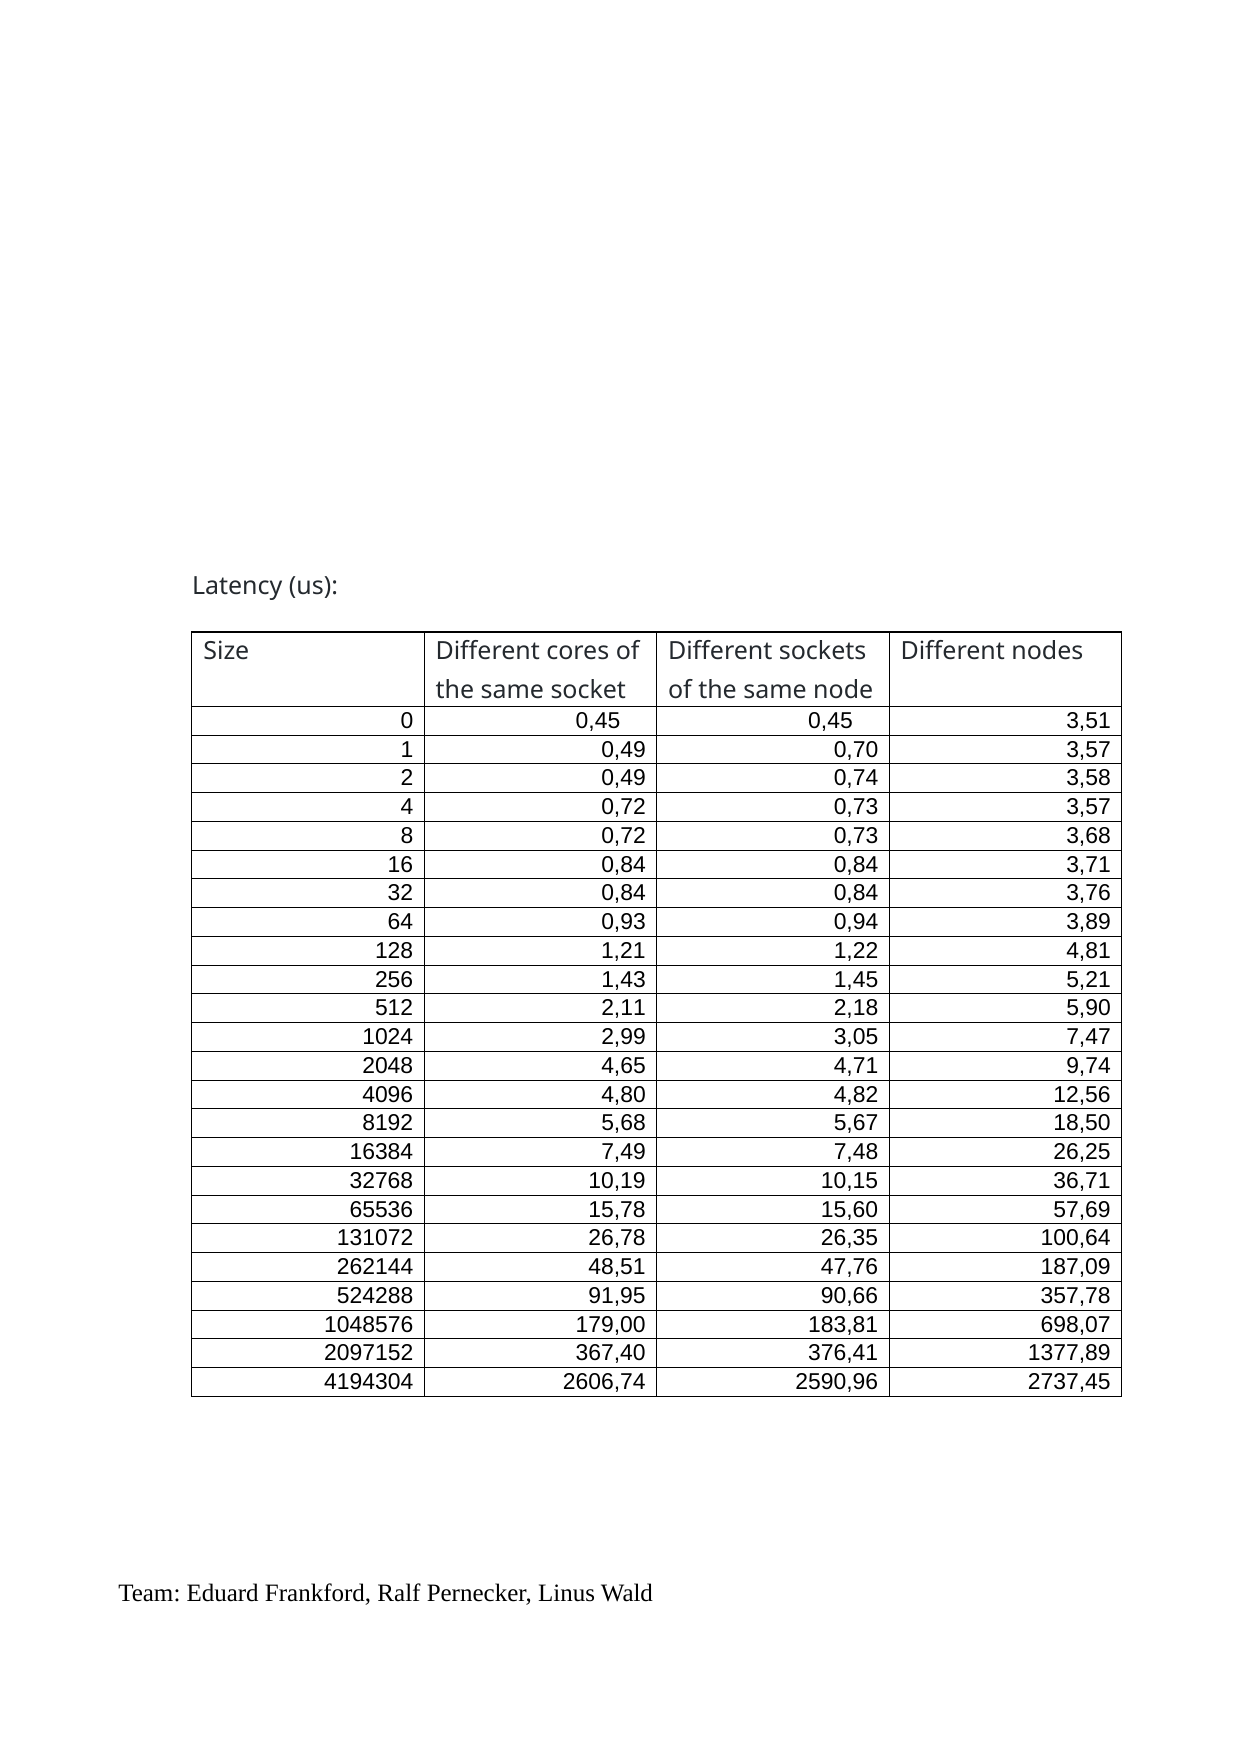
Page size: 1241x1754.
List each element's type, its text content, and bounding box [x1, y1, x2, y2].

table_cell 47,76 [657, 1253, 889, 1281]
table_cell 4 [192, 793, 424, 821]
table_cell 131072 [192, 1224, 424, 1252]
table_cell 0,70 [657, 736, 889, 763]
table_cell 262144 [192, 1253, 424, 1281]
table_cell 1048576 [192, 1311, 424, 1338]
table_cell 5,21 [890, 966, 1121, 993]
table_cell 698,07 [890, 1311, 1121, 1338]
table_cell 5,67 [657, 1109, 889, 1137]
table_cell 2737,45 [890, 1368, 1121, 1396]
table_cell 16 [192, 851, 424, 878]
table_cell 5,68 [425, 1109, 656, 1137]
table_cell 4,65 [425, 1052, 656, 1079]
table_cell 2048 [192, 1052, 424, 1079]
table_cell 2606,74 [425, 1368, 656, 1396]
table_cell 357,78 [890, 1282, 1121, 1309]
table_cell 0,72 [425, 793, 656, 821]
table_cell 4,81 [890, 937, 1121, 964]
table_header Different nodes [890, 633, 1121, 706]
table_cell 2 [192, 764, 424, 792]
table_cell 1 [192, 736, 424, 763]
table_cell 183,81 [657, 1311, 889, 1338]
table_cell 128 [192, 937, 424, 964]
table_cell 3,89 [890, 908, 1121, 936]
table_cell 7,47 [890, 1023, 1121, 1051]
table_cell 3,51 [890, 707, 1121, 734]
table_cell 0,72 [425, 822, 656, 849]
table_cell 2,18 [657, 994, 889, 1022]
table_cell 3,76 [890, 879, 1121, 907]
table_cell 15,60 [657, 1196, 889, 1223]
table_cell 36,71 [890, 1167, 1121, 1194]
table_cell 179,00 [425, 1311, 656, 1338]
table_cell 0,73 [657, 822, 889, 849]
table_cell 10,15 [657, 1167, 889, 1194]
table_cell 376,41 [657, 1339, 889, 1367]
table_cell 4,80 [425, 1081, 656, 1108]
table_cell 9,74 [890, 1052, 1121, 1079]
table_cell 2,11 [425, 994, 656, 1022]
table_cell 16384 [192, 1138, 424, 1166]
table_cell 48,51 [425, 1253, 656, 1281]
table_cell 26,25 [890, 1138, 1121, 1166]
table_cell 367,40 [425, 1339, 656, 1367]
table_cell 65536 [192, 1196, 424, 1223]
table_cell 1,22 [657, 937, 889, 964]
table_cell 100,64 [890, 1224, 1121, 1252]
table_cell 1377,89 [890, 1339, 1121, 1367]
table_cell 4,71 [657, 1052, 889, 1079]
table_header Different sockets of the same node [657, 633, 889, 706]
table_cell 0,45 [425, 707, 656, 734]
text Latency (us): [192, 567, 1122, 601]
table_cell 8192 [192, 1109, 424, 1137]
table_header Different cores of the same socket [425, 633, 656, 706]
table_cell 3,57 [890, 736, 1121, 763]
table_cell 32 [192, 879, 424, 907]
table_cell 32768 [192, 1167, 424, 1194]
table_cell 15,78 [425, 1196, 656, 1223]
table_cell 3,57 [890, 793, 1121, 821]
table_cell 0 [192, 707, 424, 734]
table_cell 91,95 [425, 1282, 656, 1309]
table_cell 8 [192, 822, 424, 849]
table_cell 2,99 [425, 1023, 656, 1051]
table_cell 512 [192, 994, 424, 1022]
table_cell 0,84 [657, 851, 889, 878]
table_cell 26,78 [425, 1224, 656, 1252]
table_cell 1,43 [425, 966, 656, 993]
table_cell 256 [192, 966, 424, 993]
table_cell 4096 [192, 1081, 424, 1108]
table_cell 0,45 [657, 707, 889, 734]
table_cell 2590,96 [657, 1368, 889, 1396]
table_cell 18,50 [890, 1109, 1121, 1137]
table_cell 0,84 [425, 851, 656, 878]
table_cell 0,84 [657, 879, 889, 907]
table_cell 1024 [192, 1023, 424, 1051]
table_cell 64 [192, 908, 424, 936]
table_cell 26,35 [657, 1224, 889, 1252]
table_cell 3,71 [890, 851, 1121, 878]
table_cell 3,68 [890, 822, 1121, 849]
table_cell 4194304 [192, 1368, 424, 1396]
table_cell 7,48 [657, 1138, 889, 1166]
table_cell 10,19 [425, 1167, 656, 1194]
table_cell 0,74 [657, 764, 889, 792]
table_cell 3,05 [657, 1023, 889, 1051]
table_cell 0,73 [657, 793, 889, 821]
table_cell 0,94 [657, 908, 889, 936]
table_cell 90,66 [657, 1282, 889, 1309]
table_cell 0,49 [425, 736, 656, 763]
table_cell 0,93 [425, 908, 656, 936]
table_cell 12,56 [890, 1081, 1121, 1108]
table_cell 4,82 [657, 1081, 889, 1108]
table_cell 0,84 [425, 879, 656, 907]
table_cell 524288 [192, 1282, 424, 1309]
table_cell 7,49 [425, 1138, 656, 1166]
table_cell 3,58 [890, 764, 1121, 792]
table_cell 2097152 [192, 1339, 424, 1367]
table_header Size [192, 633, 424, 706]
table_cell 5,90 [890, 994, 1121, 1022]
table_cell 1,21 [425, 937, 656, 964]
table_cell 0,49 [425, 764, 656, 792]
table_cell 187,09 [890, 1253, 1121, 1281]
table_cell 57,69 [890, 1196, 1121, 1223]
table_cell 1,45 [657, 966, 889, 993]
